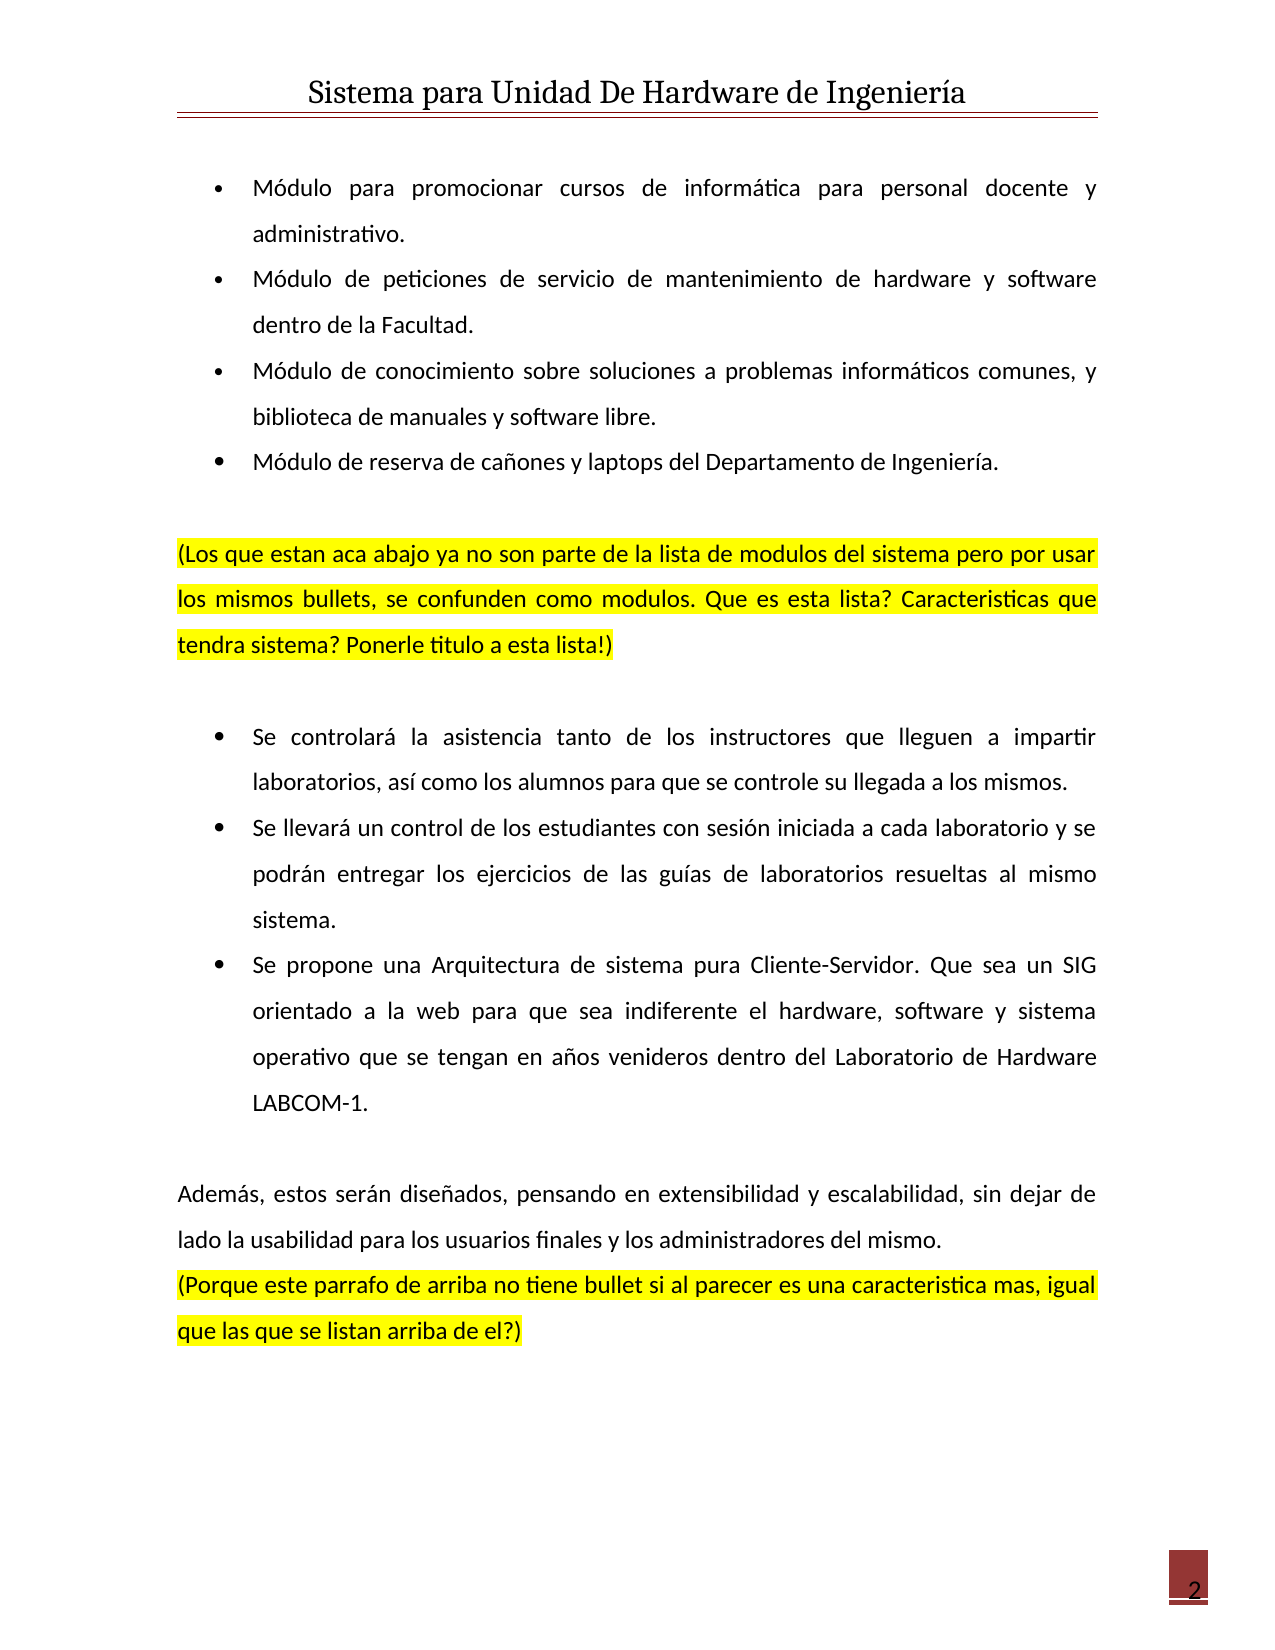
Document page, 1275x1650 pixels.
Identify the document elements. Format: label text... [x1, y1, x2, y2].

list Se llevará un control de los estudiantes con sesión iniciada a cada laboratorio y se podrán entregar los ejercicios de las guías de laboratorios resueltas al mismo sistema. [215, 812, 1098, 934]
list Módulo de peticiones de servicio de mantenimiento de hardware y software dentro de la Facultad. [215, 263, 1098, 340]
list Módulo para promocionar cursos de informática para personal docente y administrativo. [215, 172, 1098, 248]
list Se controlará la asistencia tanto de los instructores que lleguen a impartir laboratorios, así como los alumnos para que se controle su llegada a los mismos. [215, 721, 1098, 797]
list Se propone una Arquitectura de sistema pura Cliente-Servidor. Que sea un SIG orientado a la web para que sea indiferente el hardware, software y sistema operativo que se tengan en años venideros dentro del Laboratorio de Hardware LABCOM-1. [215, 949, 1098, 1117]
text Además, estos serán diseñados, pensando en extensibilidad y escalabilidad, sin dejar de lado la usabilidad para los usuarios finales y los administradores del mismo. [177, 1178, 1098, 1254]
list Módulo de reserva de cañones y laptops del Departamento de Ingeniería. [215, 446, 1098, 477]
text (Los que estan aca abajo ya no son parte de la lista de modulos del sistema pero por usar los mismos bullets, se confunden como modulos. Que es esta lista? Caracteristicas que tendra sistema? Ponerle titulo a esta lista!) [177, 538, 1098, 660]
text (Porque este parrafo de arriba no tiene bullet si al parecer es una caracteristica mas, igual que las que se listan arriba de el?) [177, 1269, 1098, 1346]
list Módulo de conocimiento sobre soluciones a problemas informáticos comunes, y biblioteca de manuales y software libre. [215, 355, 1098, 431]
